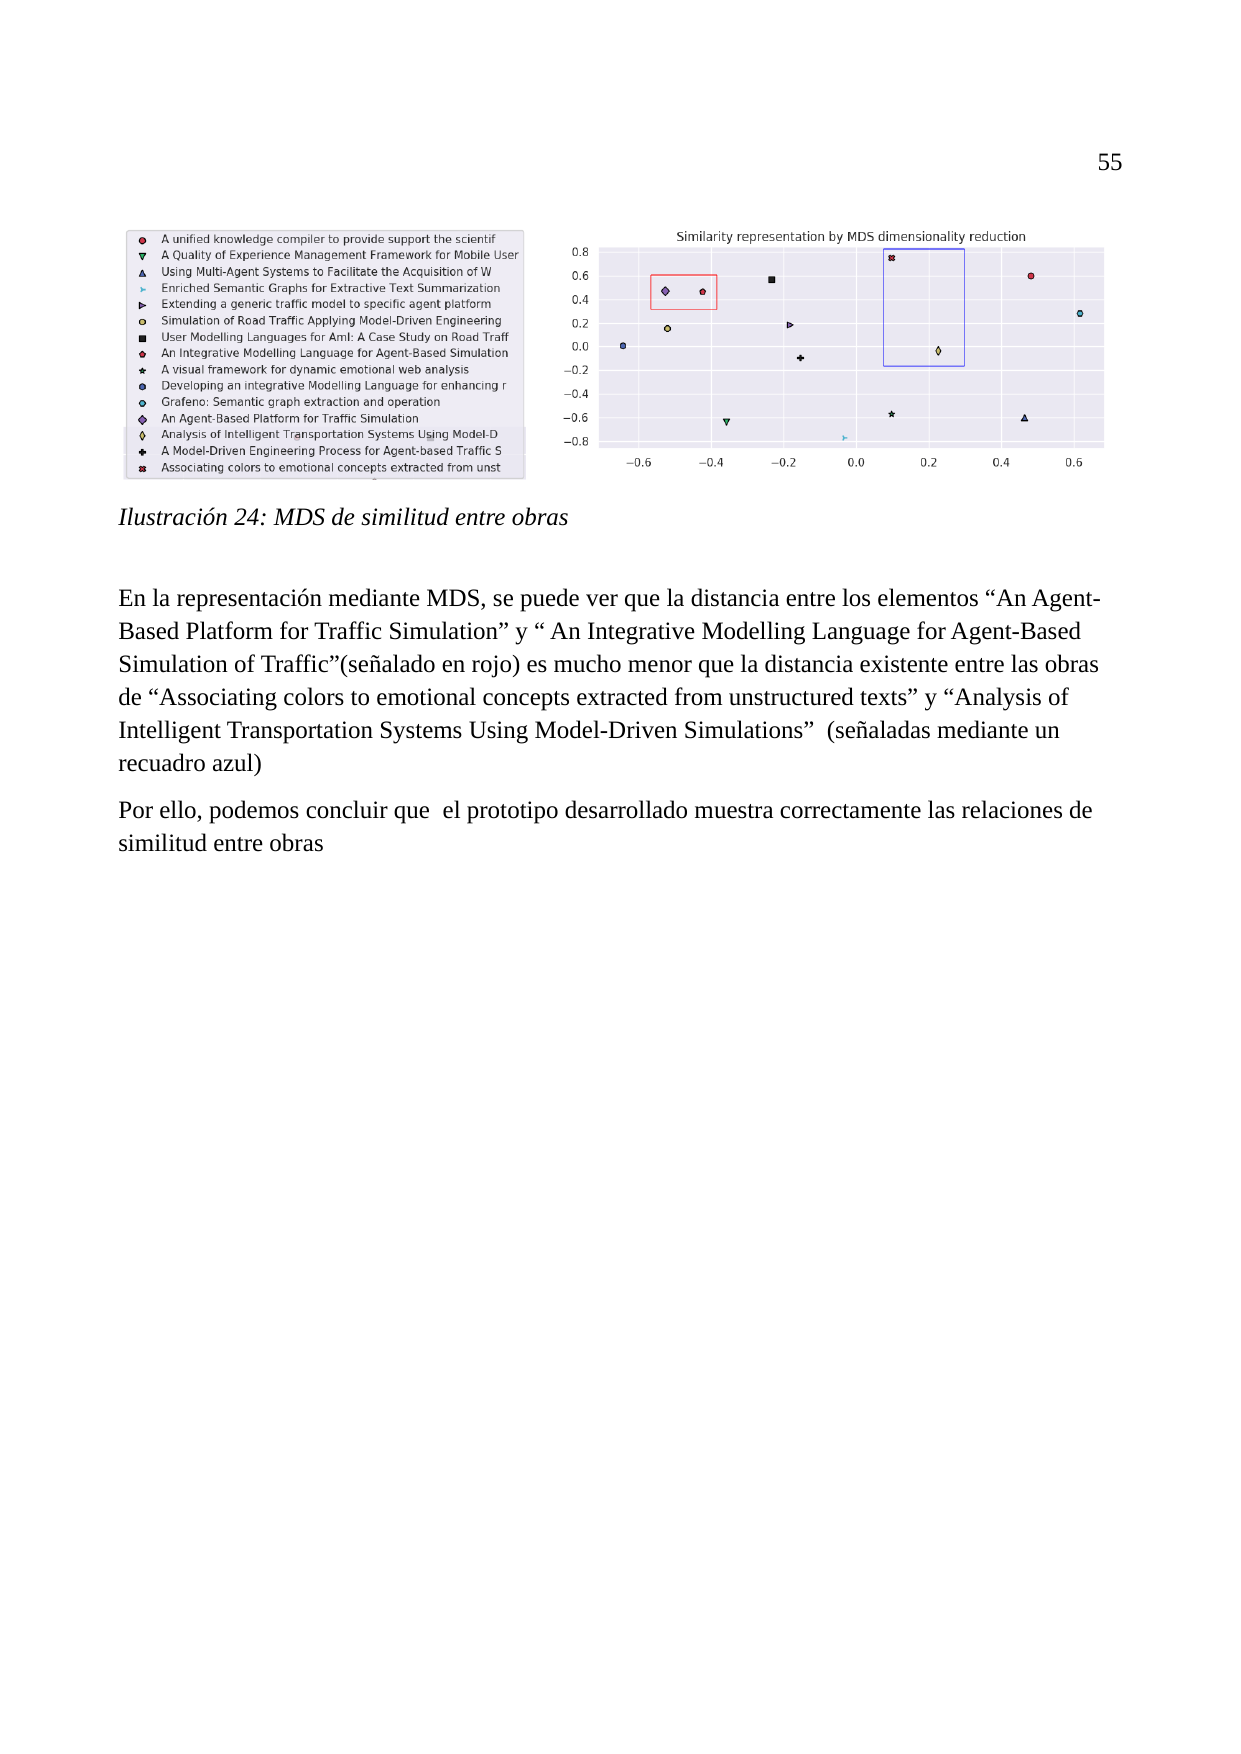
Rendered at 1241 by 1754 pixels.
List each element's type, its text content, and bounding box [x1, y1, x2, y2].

picture [118, 217, 1123, 497]
text Por ello, podemos concluir que el prototipo desarrollado muestra correctamente las relaciones de similitud entre obras [118, 795, 1122, 857]
text Ilustración 24: MDS de similitud entre obras [118, 497, 1122, 531]
text En la representación mediante MDS, se puede ver que la distancia entre los elementos “An Agent-Based Platform for Traffic Simulation” y “ An Integrative Modelling Language for Agent-Based Simulation of Traffic”(señalado en rojo) es mucho menor que la distancia existente entre las obras de “Associating colors to emotional concepts extracted from unstructured texts” y “Analysis of Intelligent Transportation Systems Using Model-Driven Simulations” (señaladas mediante un recuadro azul) [118, 583, 1122, 777]
